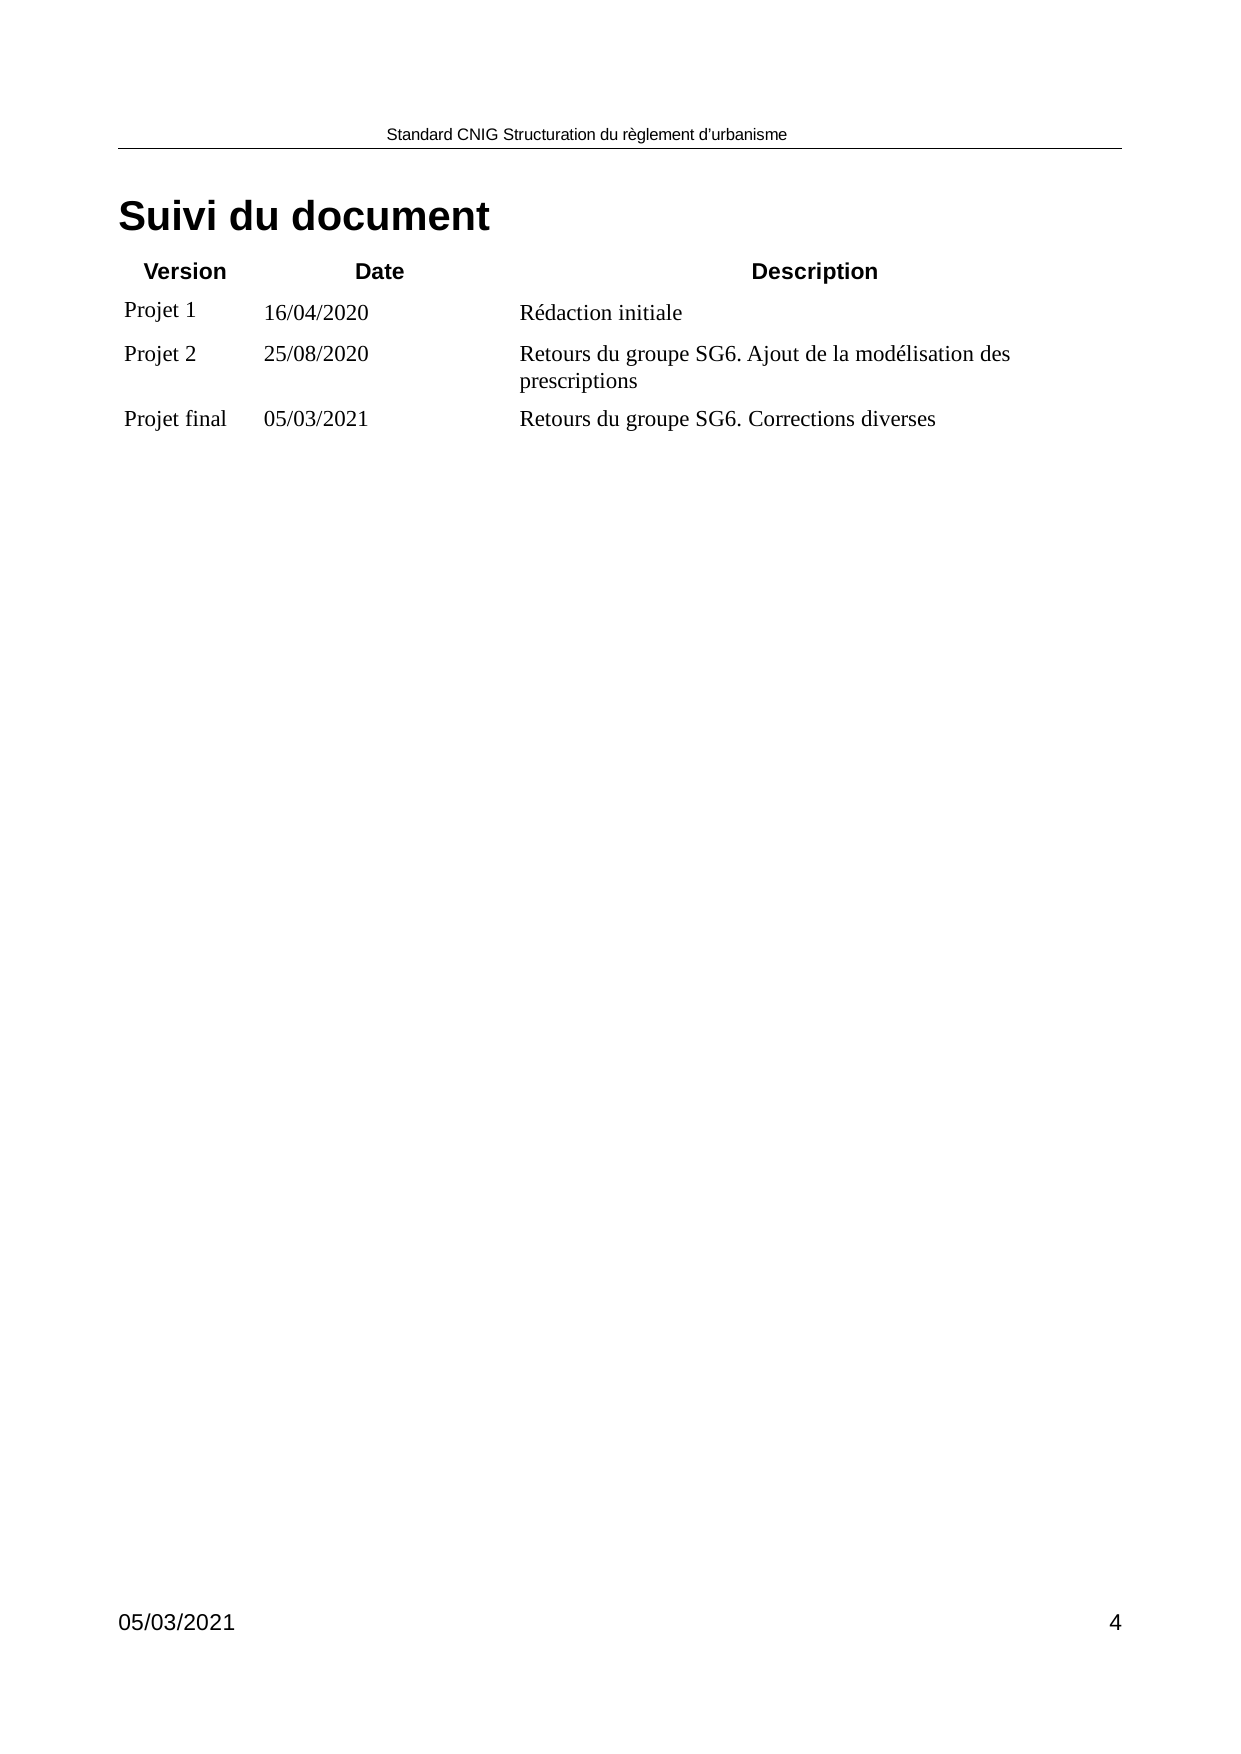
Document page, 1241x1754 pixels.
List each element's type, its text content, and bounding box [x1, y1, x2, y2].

table_cell Projet final [118, 399, 252, 437]
table_cell 16/04/2020 [252, 290, 508, 334]
table_header Description [508, 252, 1122, 290]
table_cell Retours du groupe SG6. Ajout de la modélisation des prescriptions [508, 334, 1122, 399]
subtitle Suivi du document [118, 192, 1122, 239]
table_cell Retours du groupe SG6. Corrections diverses [508, 399, 1122, 437]
table_cell Projet 1 [118, 290, 252, 334]
table_cell Projet 2 [118, 334, 252, 399]
table_header Date [252, 252, 508, 290]
table_cell 05/03/2021 [252, 399, 508, 437]
table_cell 25/08/2020 [252, 334, 508, 399]
table_cell Rédaction initiale [508, 290, 1122, 334]
table_header Version [118, 252, 252, 290]
